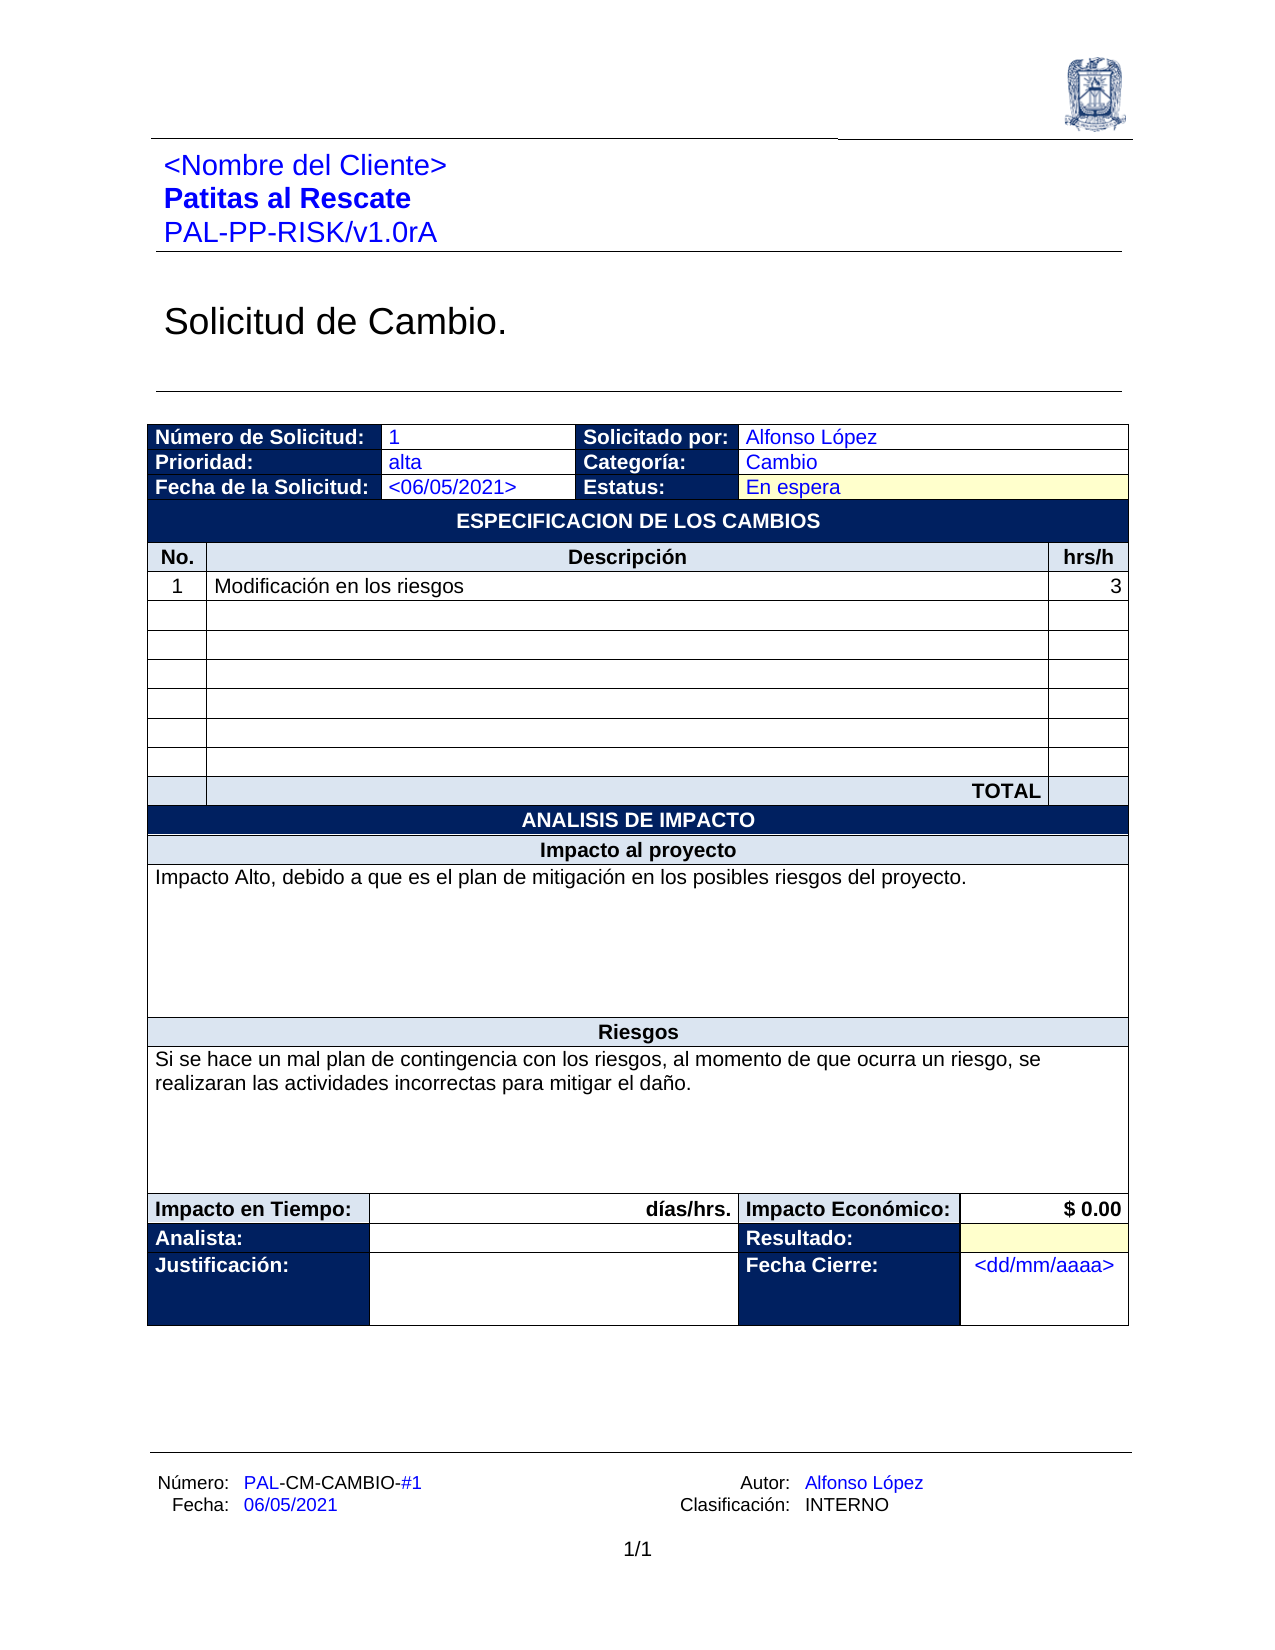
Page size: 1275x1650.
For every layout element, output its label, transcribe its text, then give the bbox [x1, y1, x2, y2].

table_cell Categoría: [576, 450, 738, 474]
table_cell [148, 689, 206, 717]
table_cell Impacto Económico: [739, 1194, 959, 1222]
table_cell [961, 1224, 1128, 1252]
table_cell [370, 1224, 738, 1252]
table_cell [207, 748, 1048, 776]
table_cell Riesgos [148, 1018, 1128, 1046]
table_cell [207, 689, 1048, 717]
table_cell [370, 1253, 738, 1325]
table_cell 1 [148, 572, 206, 600]
table_cell [207, 601, 1048, 629]
table_cell alta [382, 450, 575, 474]
table_cell [207, 660, 1048, 688]
table_cell [148, 631, 206, 659]
picture [1064, 57, 1126, 132]
table_cell Fecha Cierre: [739, 1253, 959, 1325]
table_cell Impacto Alto, debido a que es el plan de mitigación en los posibles riesgos del proyecto. [148, 865, 1128, 1017]
table_cell [1049, 719, 1128, 747]
table_cell días/hrs. [370, 1194, 738, 1222]
table_cell Modificación en los riesgos [207, 572, 1048, 600]
table_cell [207, 719, 1048, 747]
table_cell En espera [739, 475, 1128, 499]
table_cell Prioridad: [148, 450, 381, 474]
table_cell $ 0.00 [961, 1194, 1128, 1222]
table_cell [1049, 689, 1128, 717]
table_cell [1049, 601, 1128, 629]
table_cell [148, 601, 206, 629]
table_header 1 [382, 425, 575, 449]
table_cell TOTAL [207, 777, 1048, 805]
table_cell [1049, 777, 1128, 805]
table_cell No. [148, 543, 206, 571]
table_cell [1049, 660, 1128, 688]
table_cell hrs/h [1049, 543, 1128, 571]
table_header Número de Solicitud: [148, 425, 381, 449]
table_cell Patitas al Rescate PAL-PP-RISK/v1.0rA [156, 181, 1122, 251]
table_cell ANALISIS DE IMPACTO [148, 806, 1128, 834]
table_cell Si se hace un mal plan de contingencia con los riesgos, al momento de que ocurra un riesgo, se realizaran las actividades incorrectas para mitigar el daño. [148, 1047, 1128, 1193]
table_cell Analista: [148, 1224, 369, 1252]
table_cell [148, 748, 206, 776]
table_cell Impacto al proyecto [148, 836, 1128, 864]
table_cell Fecha de la Solicitud: [148, 475, 381, 499]
table_cell [1049, 631, 1128, 659]
table_cell <06/05/2021> [382, 475, 575, 499]
table_cell [148, 719, 206, 747]
table_cell 3 [1049, 572, 1128, 600]
table_cell [207, 631, 1048, 659]
table_cell Estatus: [576, 475, 738, 499]
table_cell Descripción [207, 543, 1048, 571]
table_cell ESPECIFICACION DE LOS CAMBIOS [148, 500, 1128, 542]
table_header Alfonso López [739, 425, 1128, 449]
table_cell Resultado: [739, 1224, 959, 1252]
table_cell [148, 777, 206, 805]
table_header Solicitado por: [576, 425, 738, 449]
table_cell Solicitud de Cambio. [156, 252, 1122, 391]
table_cell Cambio [739, 450, 1128, 474]
table_cell Justificación: [148, 1253, 369, 1325]
table_cell <dd/mm/aaaa> [961, 1253, 1128, 1325]
table_cell [1049, 748, 1128, 776]
table_cell [148, 660, 206, 688]
table_header <Nombre del Cliente> [156, 148, 1122, 181]
table_cell Impacto en Tiempo: [148, 1194, 369, 1222]
